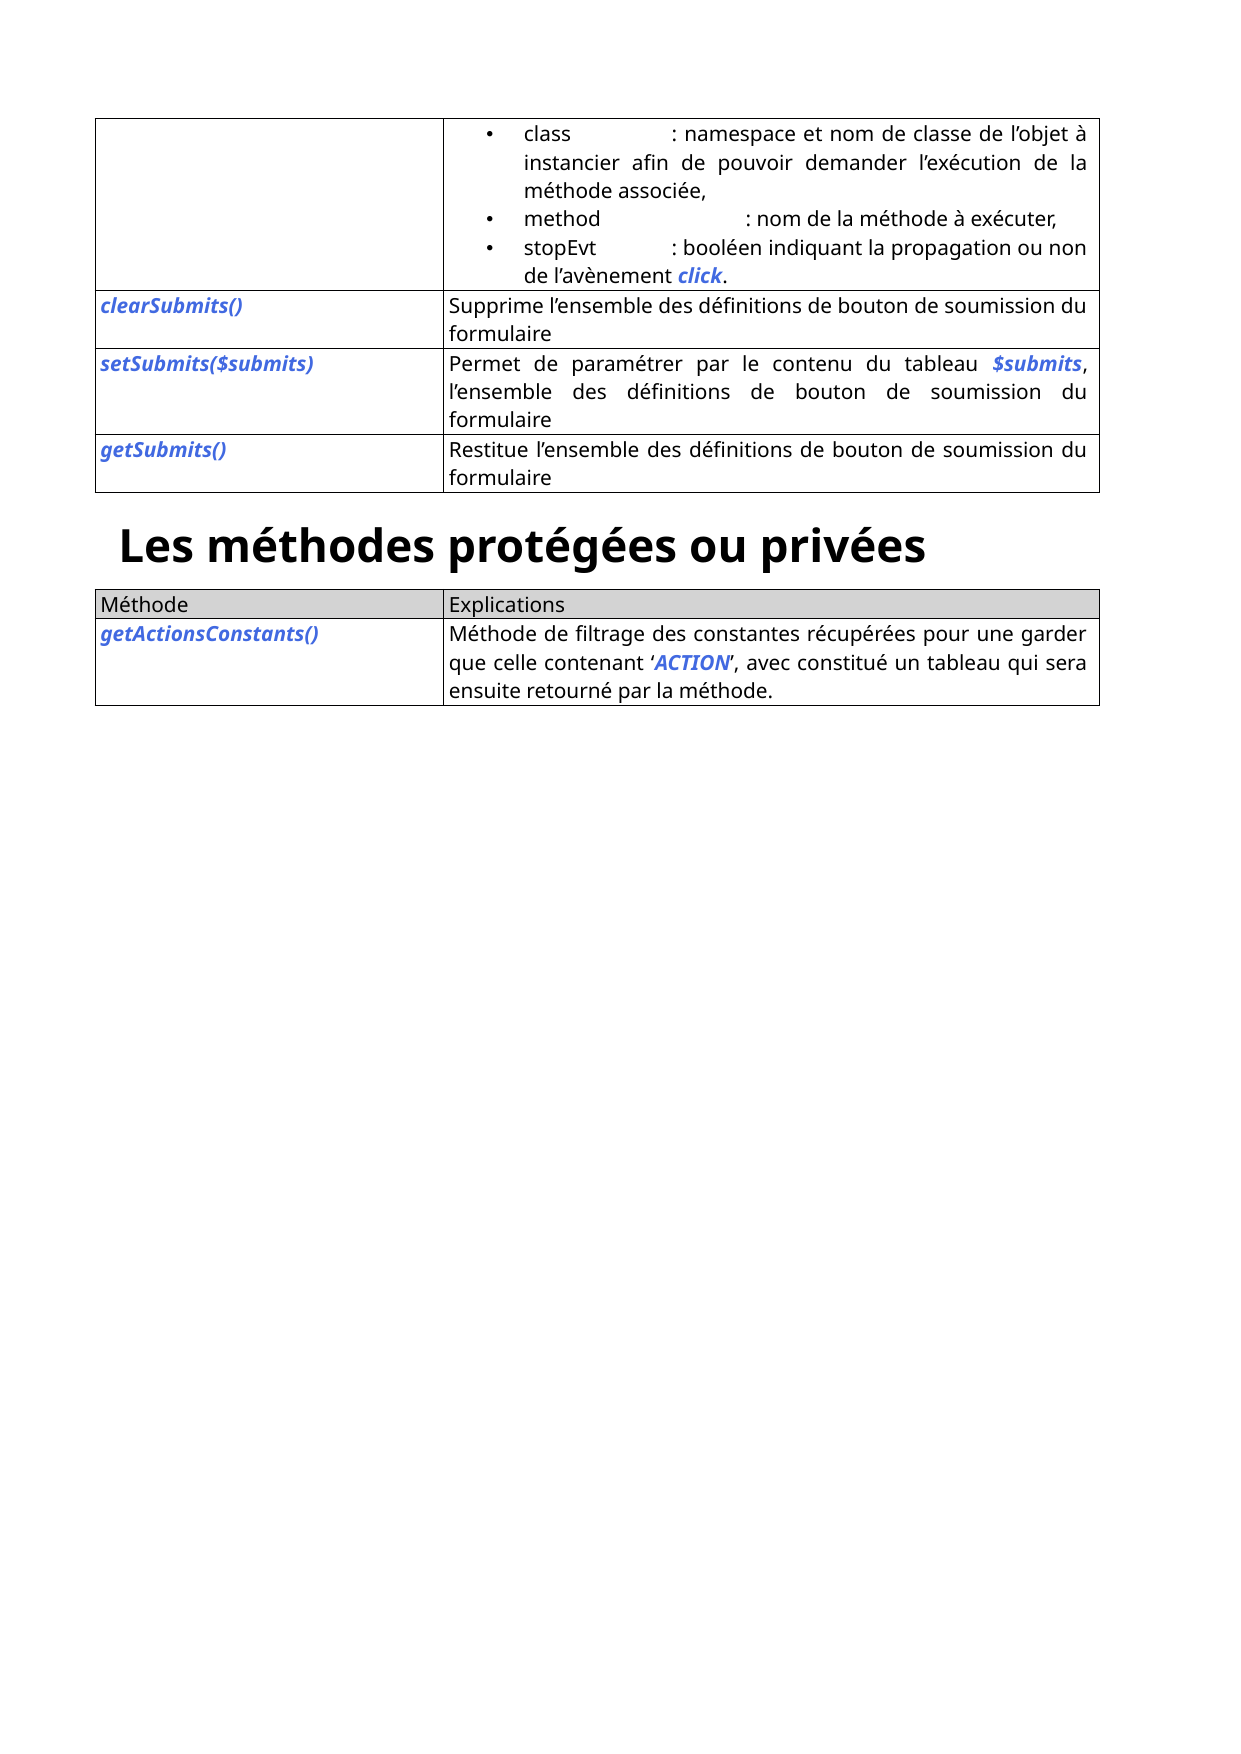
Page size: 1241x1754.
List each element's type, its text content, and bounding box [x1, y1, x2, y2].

table_cell Ajoute une définition de bouton de soumission de l’objet formulaire. Pour définir ce bouton de soumission, on fourni : label : texte affiché dans le bouton nature : par nature, on signifie couleur (CF ODButton) class : namespace et nom de classe de l’objet à instancier afin de pouvoir demander l’exécution de la méthode associée, method : nom de la méthode à exécuter, stopEvt : booléen indiquant la propagation ou non de l’avènement click. [444, 119, 1099, 290]
table_cell Restitue l’ensemble des définitions de bouton de soumission du formulaire [444, 435, 1099, 492]
table_cell Méthode de filtrage des constantes récupérées pour une garder que celle contenant ‘ACTION’, avec constitué un tableau qui sera ensuite retourné par la méthode. [444, 619, 1099, 704]
table_cell getSubmits() [96, 435, 443, 492]
table_header Méthode [96, 590, 443, 618]
table_cell setSubmits($submits) [96, 349, 443, 434]
table_header Explications [444, 590, 1099, 618]
subtitle Les méthodes protégées ou privées [118, 514, 1122, 576]
table_cell [96, 119, 443, 290]
table_cell getActionsConstants() [96, 619, 443, 704]
table_cell Supprime l’ensemble des définitions de bouton de soumission du formulaire [444, 291, 1099, 348]
table_cell clearSubmits() [96, 291, 443, 348]
table_cell Permet de paramétrer par le contenu du tableau $submits, l’ensemble des définitions de bouton de soumission du formulaire [444, 349, 1099, 434]
